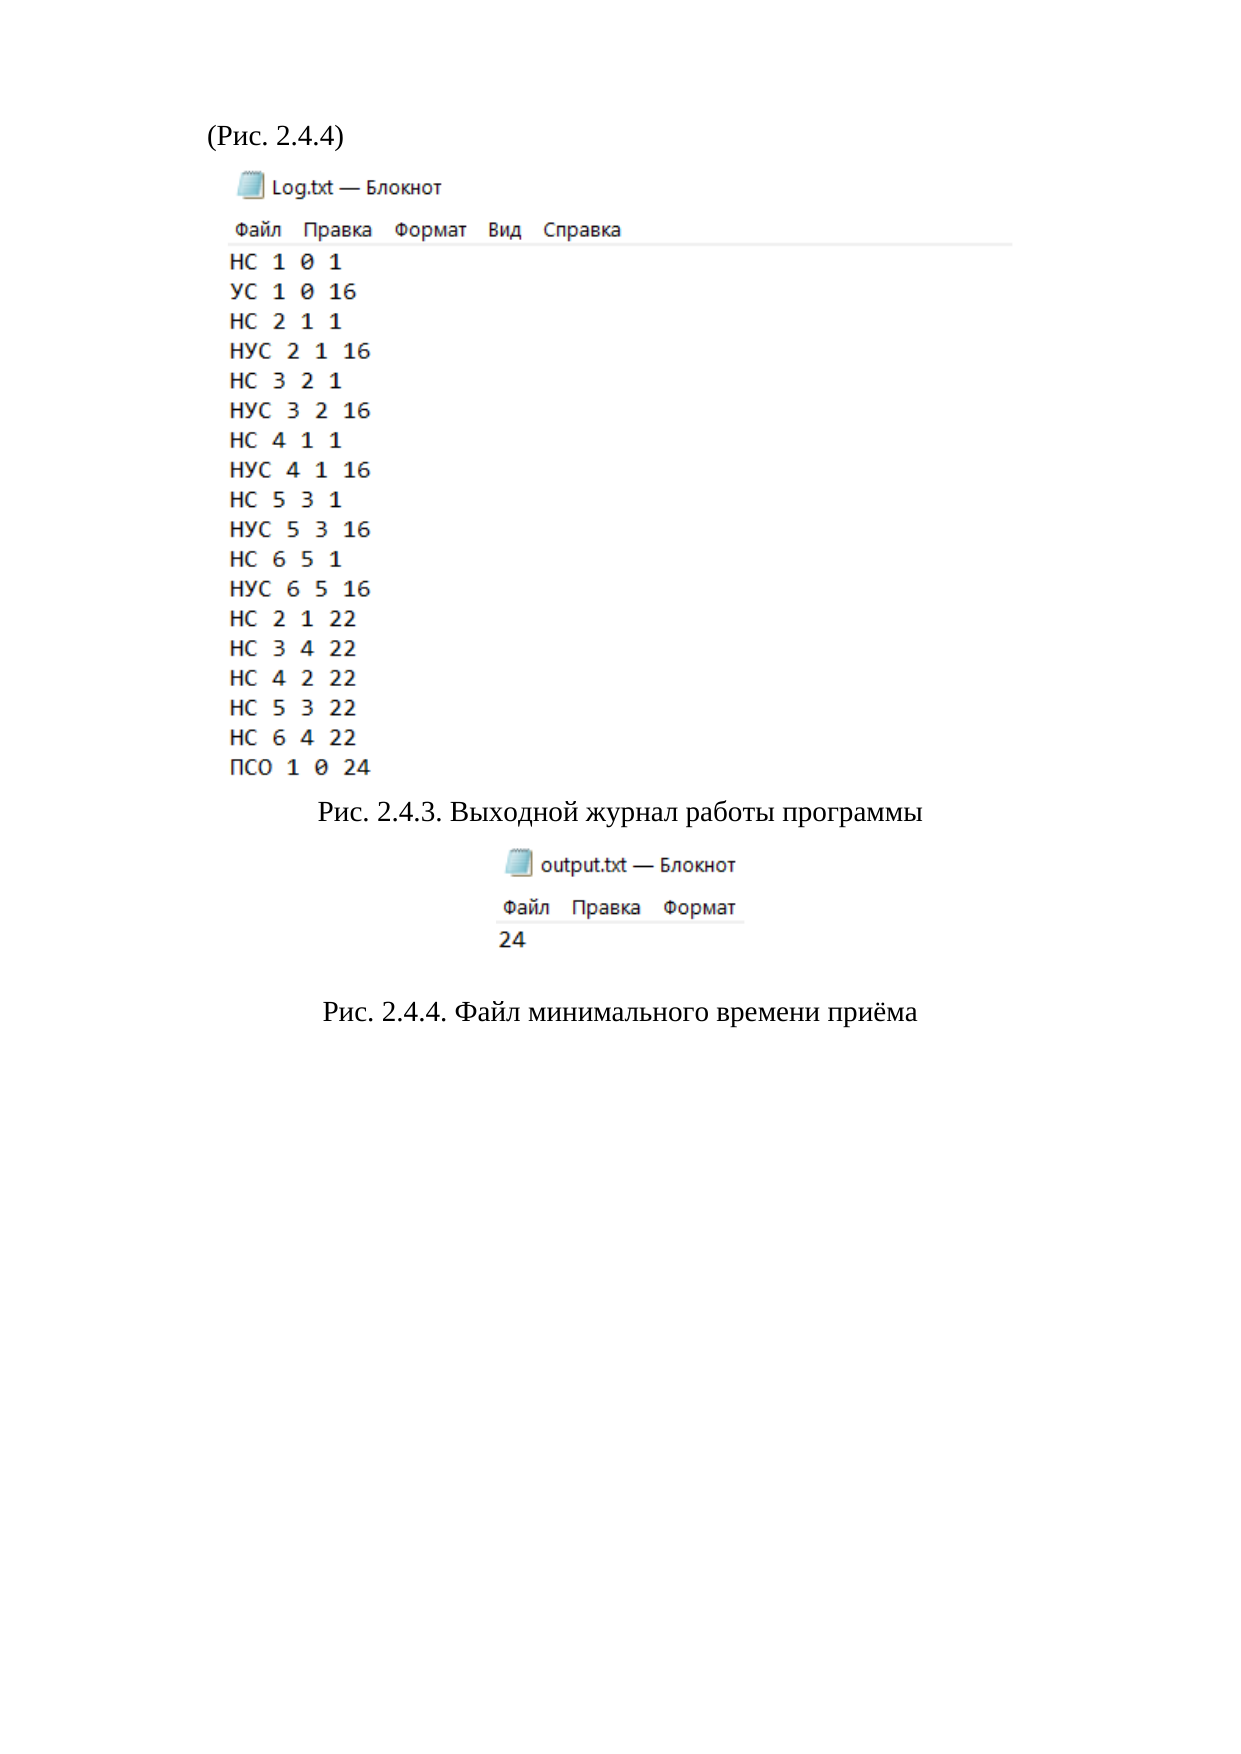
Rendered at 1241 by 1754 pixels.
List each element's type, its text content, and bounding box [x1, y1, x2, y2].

picture [227, 168, 1013, 783]
text Рис. 2.4.4. Файл минимального времени приёма [118, 994, 1122, 1027]
picture [496, 844, 745, 982]
text Рис. 2.4.3. Выходной журнал работы программы [118, 794, 1122, 828]
text (Рис. 2.4.4) [207, 118, 1122, 152]
